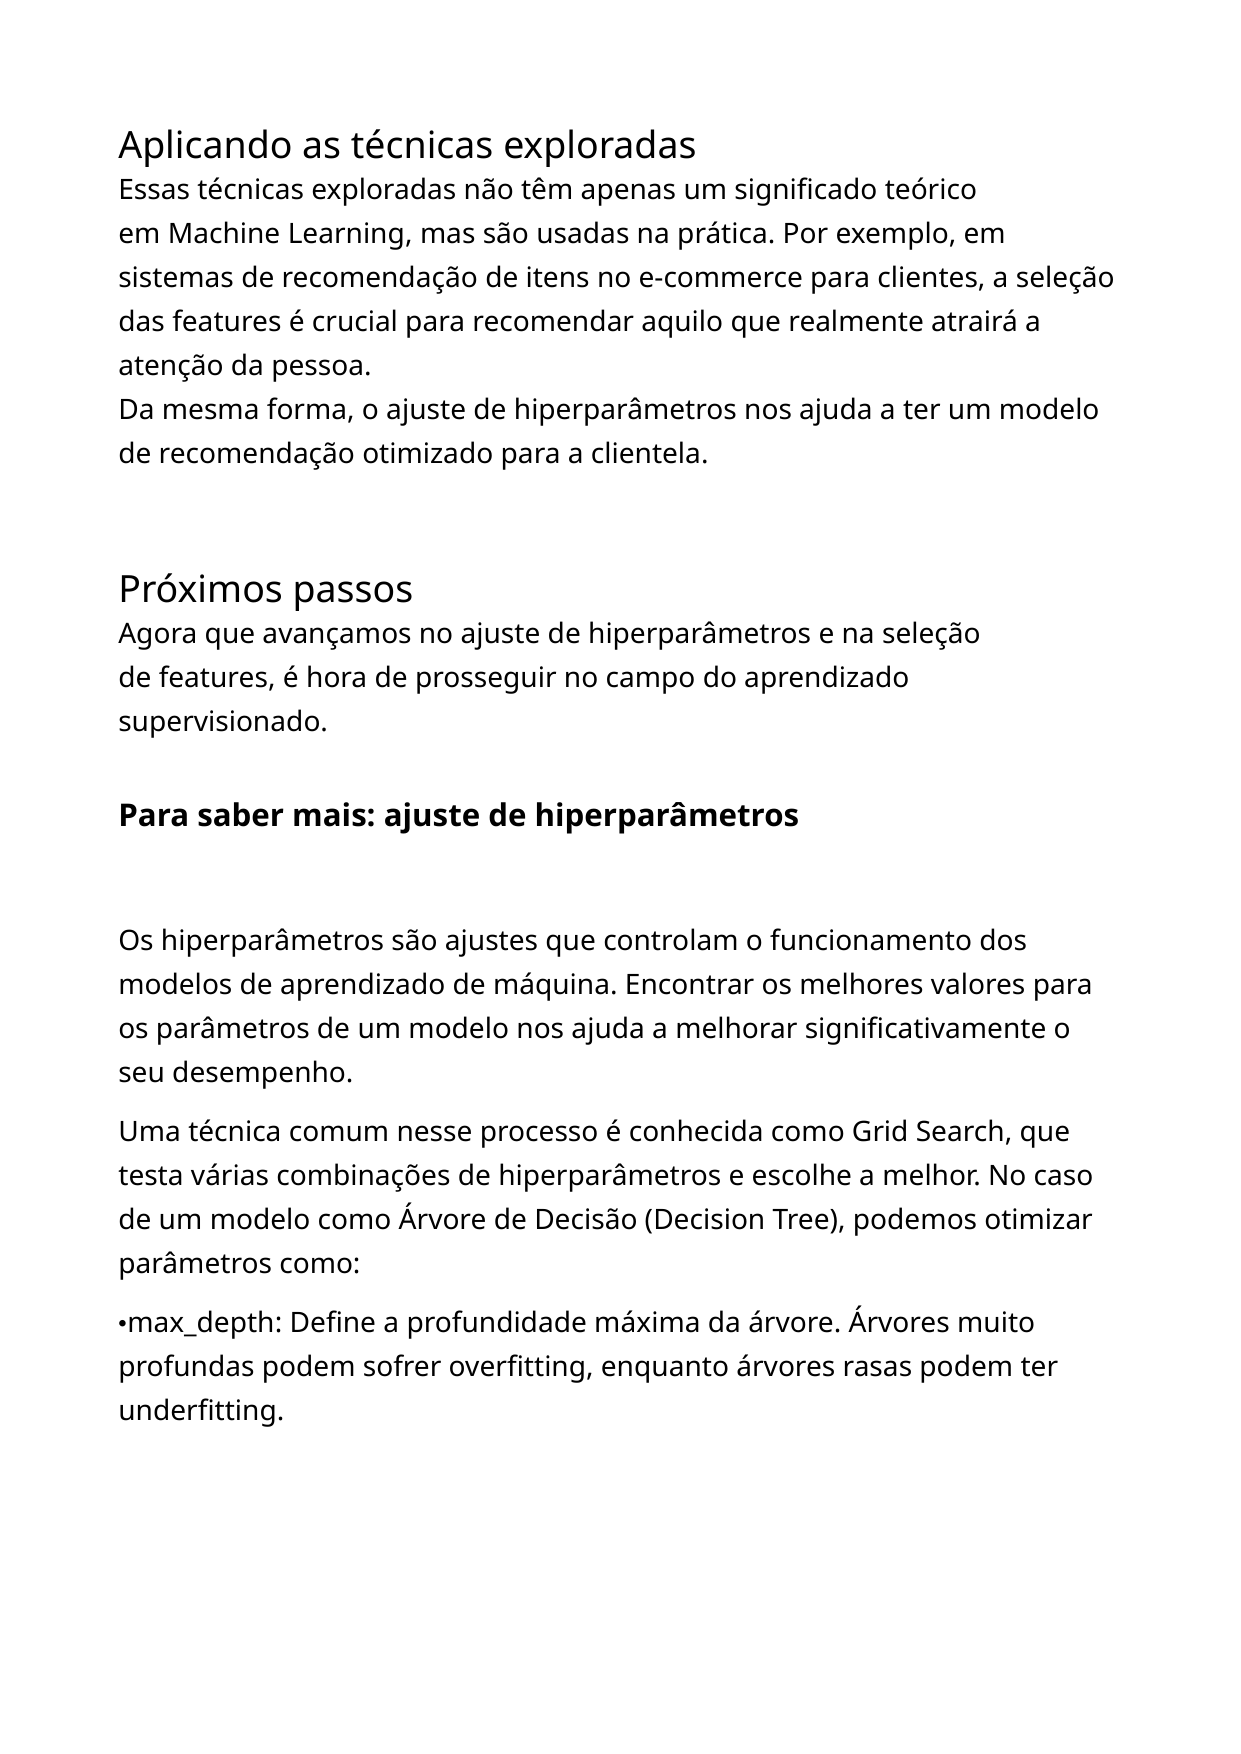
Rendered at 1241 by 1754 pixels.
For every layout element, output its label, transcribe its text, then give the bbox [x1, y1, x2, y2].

text Essas técnicas exploradas não têm apenas um significado teórico em Machine Learning, mas são usadas na prática. Por exemplo, em sistemas de recomendação de itens no e-commerce para clientes, a seleção das features é crucial para recomendar aquilo que realmente atrairá a atenção da pessoa. [118, 169, 1122, 384]
subtitle Próximos passos [118, 562, 1122, 613]
text Agora que avançamos no ajuste de hiperparâmetros e na seleção de features, é hora de prosseguir no campo do aprendizado supervisionado. [118, 613, 1122, 740]
text Os hiperparâmetros são ajustes que controlam o funcionamento dos modelos de aprendizado de máquina. Encontrar os melhores valores para os parâmetros de um modelo nos ajuda a melhorar significativamente o seu desempenho. [118, 920, 1122, 1091]
list max_depth: Define a profundidade máxima da árvore. Árvores muito profundas podem sofrer overfitting, enquanto árvores rasas podem ter underfitting. [118, 1302, 1122, 1428]
subtitle Aplicando as técnicas exploradas [118, 118, 1122, 169]
text Uma técnica comum nesse processo é conhecida como Grid Search, que testa várias combinações de hiperparâmetros e escolhe a melhor. No caso de um modelo como Árvore de Decisão (Decision Tree), podemos otimizar parâmetros como: [118, 1111, 1122, 1282]
text Da mesma forma, o ajuste de hiperparâmetros nos ajuda a ter um modelo de recomendação otimizado para a clientela. [118, 389, 1122, 472]
text Para saber mais: ajuste de hiperparâmetros [118, 793, 1122, 836]
